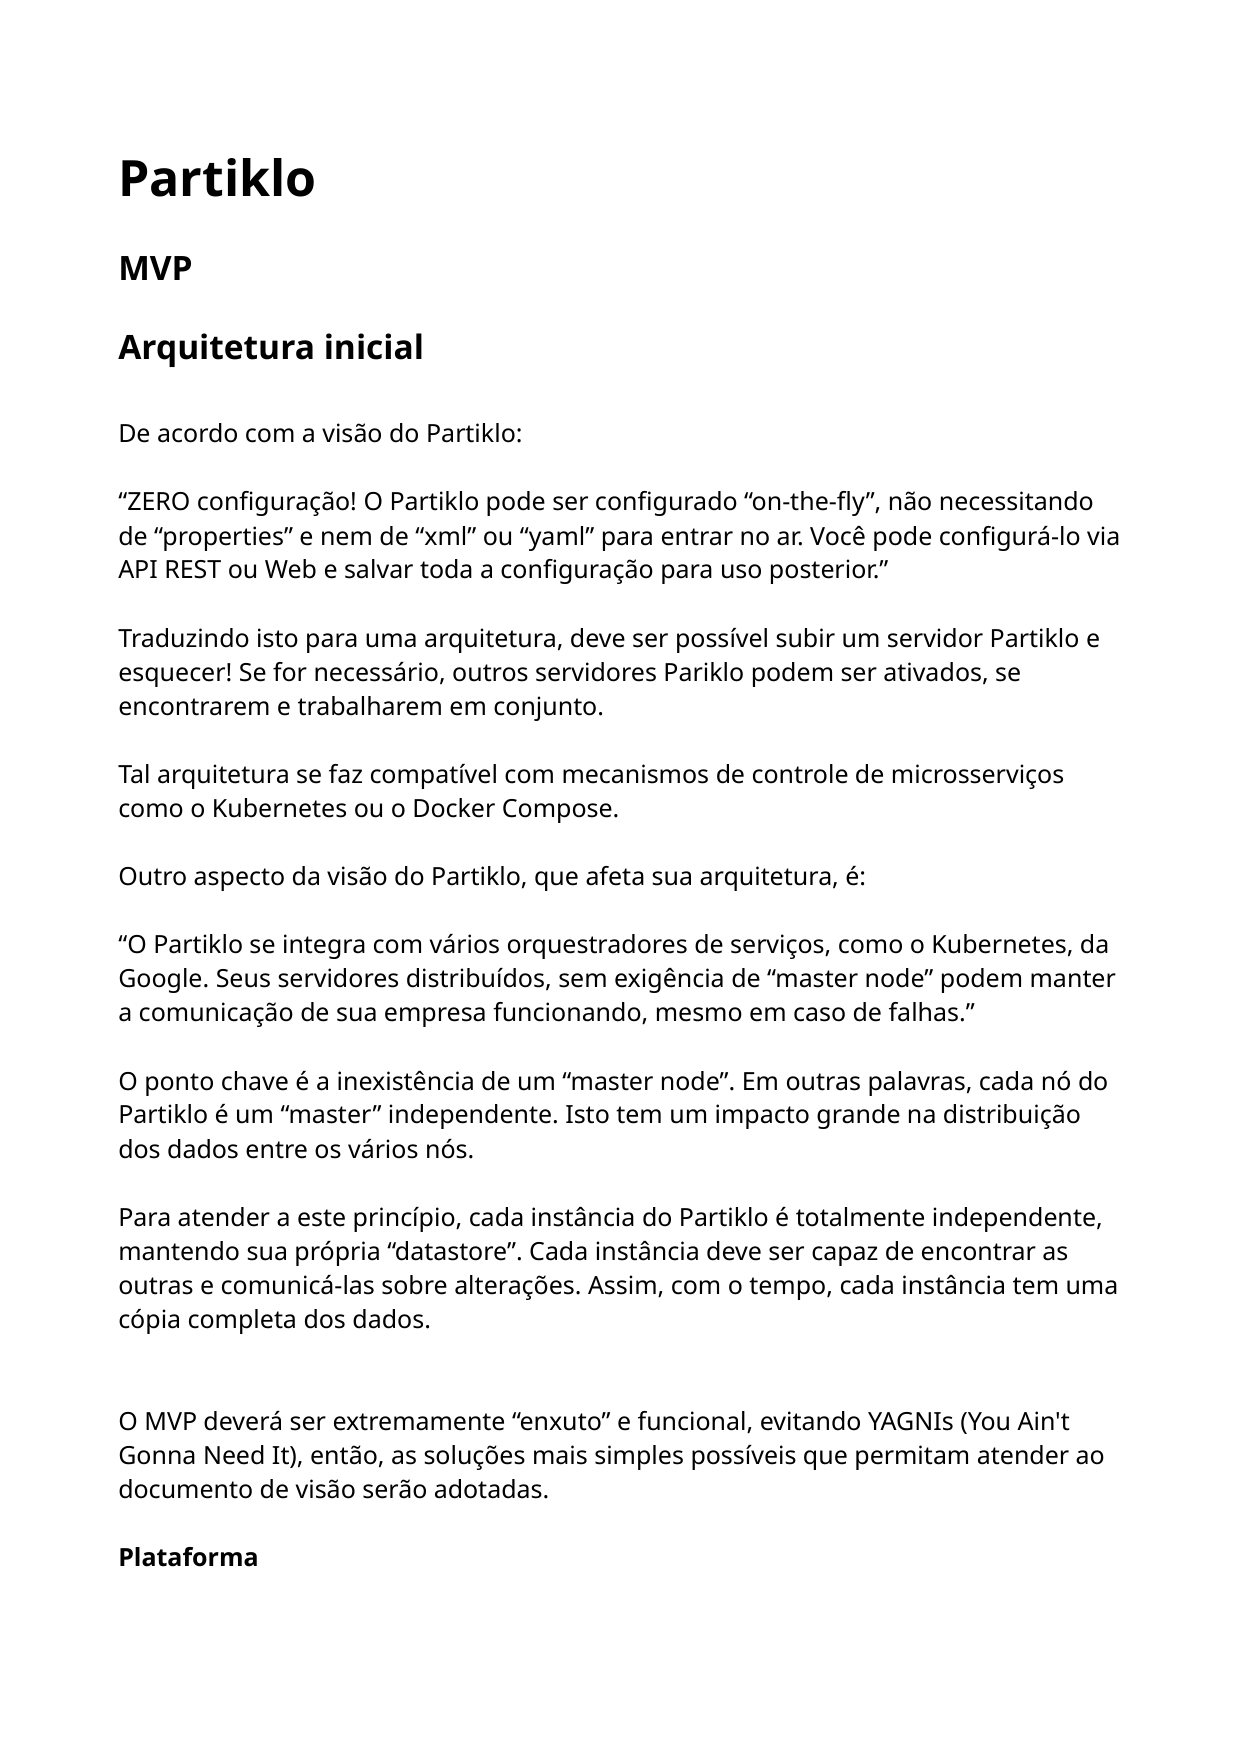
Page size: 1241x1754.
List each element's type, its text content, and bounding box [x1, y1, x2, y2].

text De acordo com a visão do Partiklo: [118, 416, 1122, 450]
subtitle Partiklo [118, 143, 1122, 211]
text Outro aspecto da visão do Partiklo, que afeta sua arquitetura, é: [118, 859, 1122, 893]
subtitle MVP [118, 244, 1122, 290]
subtitle Arquitetura inicial [118, 324, 1122, 369]
text Traduzindo isto para uma arquitetura, deve ser possível subir um servidor Partiklo e esquecer! Se for necessário, outros servidores Pariklo podem ser ativados, se encontrarem e trabalharem em conjunto. [118, 620, 1122, 722]
text Tal arquitetura se faz compatível com mecanismos de controle de microsserviços como o Kubernetes ou o Docker Compose. [118, 757, 1122, 825]
text “O Partiklo se integra com vários orquestradores de serviços, como o Kubernetes, da Google. Seus servidores distribuídos, sem exigência de “master node” podem manter a comunicação de sua empresa funcionando, mesmo em caso de falhas.” [118, 927, 1122, 1029]
text “ZERO configuração! O Partiklo pode ser configurado “on-the-fly”, não necessitando de “properties” e nem de “xml” ou “yaml” para entrar no ar. Você pode configurá-lo via API REST ou Web e salvar toda a configuração para uso posterior.” [118, 484, 1122, 586]
text O MVP deverá ser extremamente “enxuto” e funcional, evitando YAGNIs (You Ain't Gonna Need It), então, as soluções mais simples possíveis que permitam atender ao documento de visão serão adotadas. [118, 1404, 1122, 1506]
text O ponto chave é a inexistência de um “master node”. Em outras palavras, cada nó do Partiklo é um “master” independente. Isto tem um impacto grande na distribuição dos dados entre os vários nós. [118, 1063, 1122, 1165]
text Para atender a este princípio, cada instância do Partiklo é totalmente independente, mantendo sua própria “datastore”. Cada instância deve ser capaz de encontrar as outras e comunicá-las sobre alterações. Assim, com o tempo, cada instância tem uma cópia completa dos dados. [118, 1199, 1122, 1336]
text Plataforma [118, 1540, 1122, 1574]
